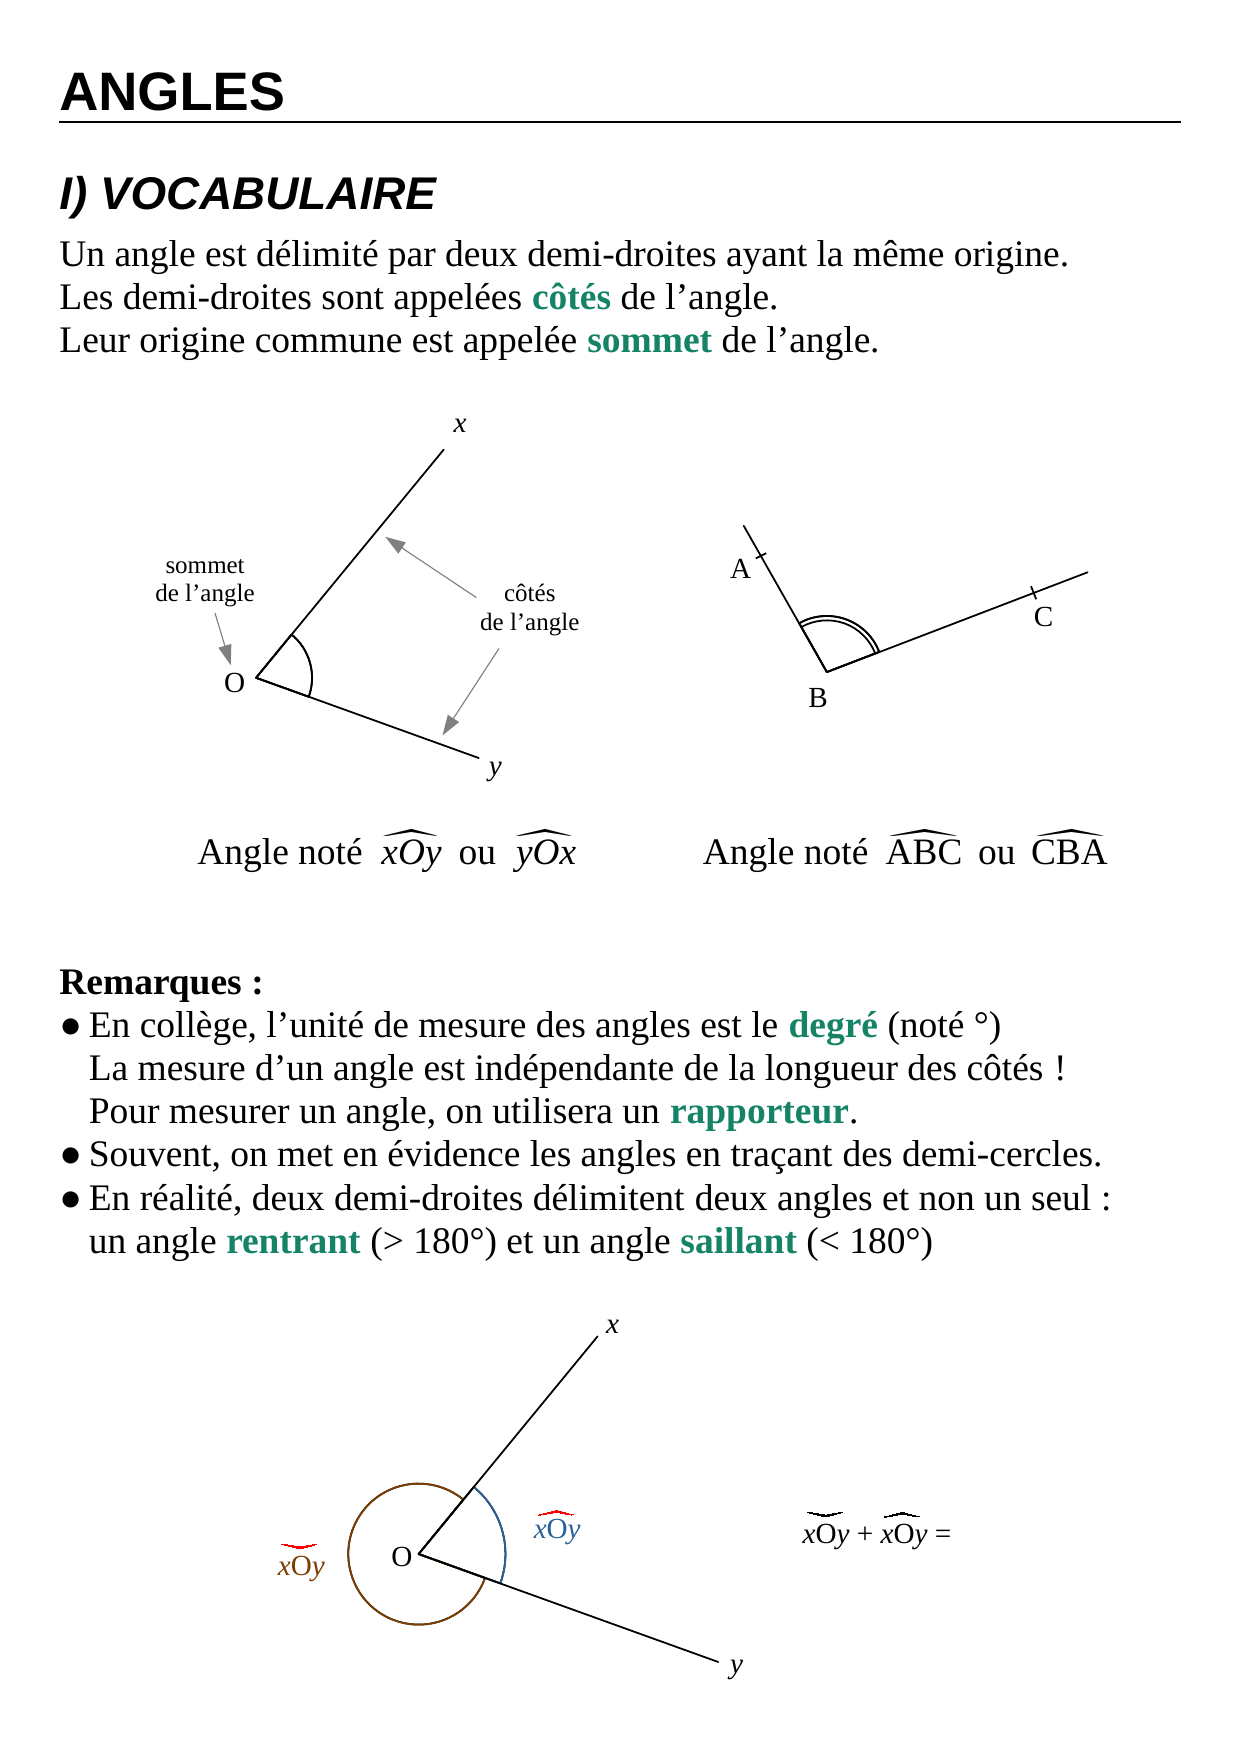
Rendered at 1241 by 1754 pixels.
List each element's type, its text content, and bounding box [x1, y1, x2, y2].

text Un angle est délimité par deux demi-droites ayant la même origine. [59, 231, 1181, 274]
text Remarques : [59, 959, 1181, 1002]
list Souvent, on met en évidence les angles en traçant des demi-cercles. [59, 1132, 1181, 1175]
list En réalité, deux demi-droites délimitent deux angles et non un seul : un angle rentrant (> 180°) et un angle saillant (< 180°) [59, 1175, 1181, 1261]
text Angle noté ou Angle noté ou [59, 827, 1181, 873]
text Les demi-droites sont appelées côtés de l’angle. [59, 274, 1181, 317]
list Vocabulaire [59, 167, 1181, 219]
text Angles [59, 59, 1181, 121]
text Leur origine commune est appelée sommet de l’angle. [59, 317, 1181, 360]
list En collège, l’unité de mesure des angles est le degré (noté °) La mesure d’un angle est indépendante de la longueur des côtés ! Pour mesurer un angle, on utilisera un rapporteur. [59, 1002, 1181, 1132]
